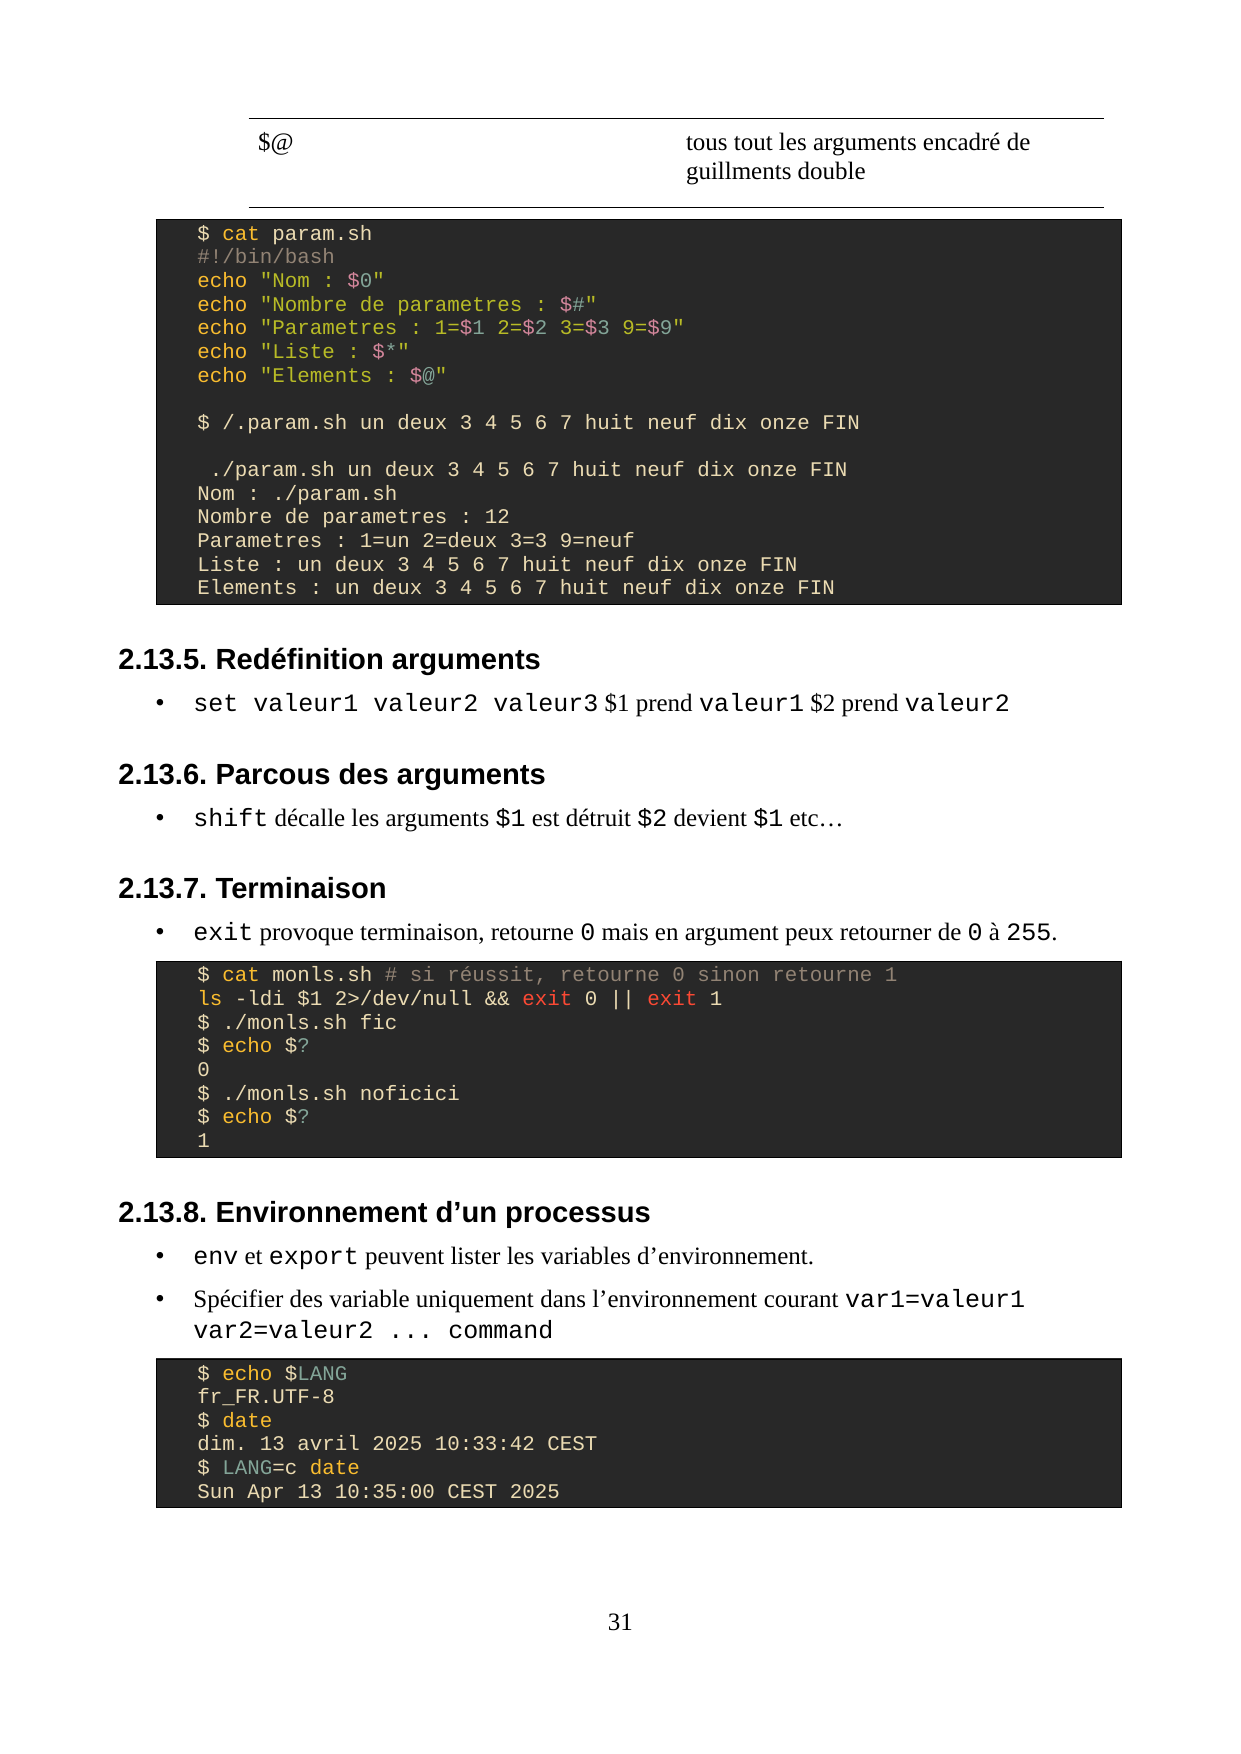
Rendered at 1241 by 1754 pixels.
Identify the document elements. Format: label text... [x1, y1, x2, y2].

list Nombre de parametres : 12 [157, 502, 1121, 526]
table_cell tous tout les arguments encadré de guillments double [676, 119, 1104, 207]
list dim. 13 avril 2025 10:33:42 CEST [157, 1429, 1121, 1453]
list 0 [157, 1055, 1121, 1079]
list echo "Nombre de parametres : $#" [157, 290, 1121, 313]
list $ /.param.sh un deux 3 4 5 6 7 huit neuf dix onze FIN [157, 408, 1121, 432]
list #!/bin/bash [157, 242, 1121, 266]
list $ ./monls.sh fic [157, 1008, 1121, 1031]
list Elements : un deux 3 4 5 6 7 huit neuf dix onze FIN [157, 573, 1121, 604]
list Liste : un deux 3 4 5 6 7 huit neuf dix onze FIN [157, 550, 1121, 573]
list ./param.sh un deux 3 4 5 6 7 huit neuf dix onze FIN [157, 455, 1121, 479]
list env et export peuvent lister les variables d’environnement. [156, 1241, 1122, 1272]
subtitle Parcous des arguments [118, 757, 1122, 790]
list Nom : ./param.sh [157, 479, 1121, 502]
list $ cat monls.sh # si réussit, retourne 0 sinon retourne 1 [157, 962, 1121, 984]
list echo "Elements : $@" [157, 361, 1121, 384]
list Spécifier des variable uniquement dans l’environnement courant var1=valeur1 var2=valeur2 ... command [156, 1284, 1122, 1346]
list echo "Nom : $0" [157, 266, 1121, 290]
subtitle Redéfinition arguments [118, 642, 1122, 676]
list Parametres : 1=un 2=deux 3=3 9=neuf [157, 526, 1121, 550]
list $ date [157, 1406, 1121, 1429]
list $ LANG=c date [157, 1453, 1121, 1477]
list $ ./monls.sh noficici [157, 1079, 1121, 1102]
list $ echo $? [157, 1031, 1121, 1055]
list ls -ldi $1 2>/dev/null && exit 0 || exit 1 [157, 984, 1121, 1008]
list echo "Liste : $*" [157, 337, 1121, 361]
list $ echo $LANG [157, 1360, 1121, 1382]
list fr_FR.UTF-8 [157, 1382, 1121, 1406]
table_cell $@ [249, 119, 676, 207]
list $ cat param.sh [157, 220, 1121, 242]
list $ echo $? [157, 1102, 1121, 1126]
list exit provoque terminaison, retourne 0 mais en argument peux retourner de 0 à 255. [156, 917, 1122, 948]
subtitle Environnement d’un processus [118, 1195, 1122, 1228]
subtitle Terminaison [118, 871, 1122, 905]
list 1 [157, 1126, 1121, 1157]
list shift décalle les arguments $1 est détruit $2 devient $1 etc… [156, 803, 1122, 834]
list Sun Apr 13 10:35:00 CEST 2025 [157, 1477, 1121, 1507]
list echo "Parametres : 1=$1 2=$2 3=$3 9=$9" [157, 313, 1121, 337]
list set valeur1 valeur2 valeur3 $1 prend valeur1 $2 prend valeur2 [156, 688, 1122, 719]
